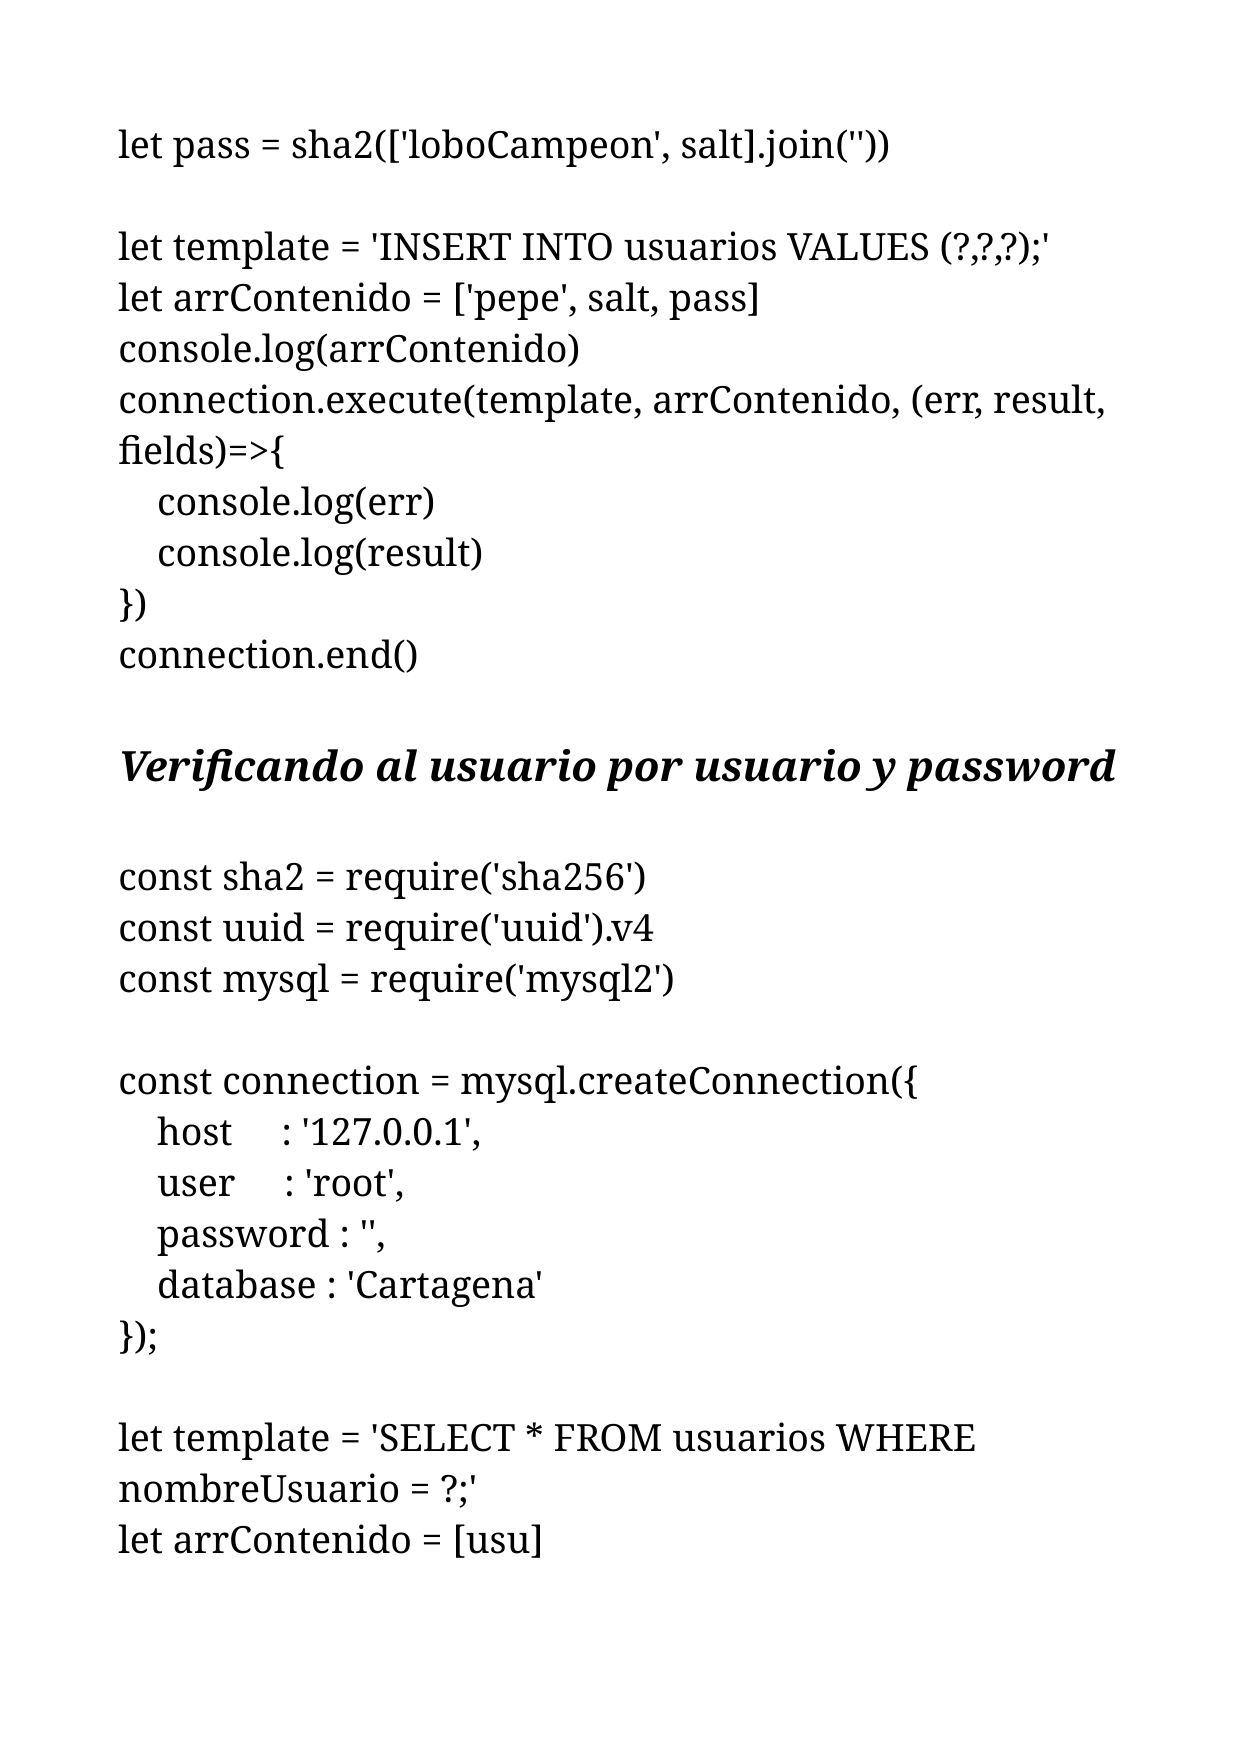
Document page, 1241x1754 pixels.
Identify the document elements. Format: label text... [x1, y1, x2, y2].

text }); [118, 1309, 1122, 1360]
text let arrContenido = [usu] [118, 1513, 1122, 1564]
text password : '', [118, 1207, 1122, 1258]
text const sha2 = require('sha256') [118, 850, 1122, 901]
text host : '127.0.0.1', [118, 1105, 1122, 1156]
text console.log(arrContenido) [118, 322, 1122, 373]
text Verificando al usuario por usuario y password [118, 736, 1122, 793]
text connection.execute(template, arrContenido, (err, result, fields)=>{ [118, 373, 1122, 475]
text let arrContenido = ['pepe', salt, pass] [118, 271, 1122, 322]
text const mysql = require('mysql2') [118, 952, 1122, 1003]
text }) [118, 577, 1122, 628]
text const connection = mysql.createConnection({ [118, 1054, 1122, 1105]
text connection.end() [118, 628, 1122, 679]
text let template = 'SELECT * FROM usuarios WHERE nombreUsuario = ?;' [118, 1411, 1122, 1513]
text console.log(result) [118, 526, 1122, 577]
text const uuid = require('uuid').v4 [118, 901, 1122, 952]
text let pass = sha2(['loboCampeon', salt].join('')) [118, 118, 1122, 169]
text let template = 'INSERT INTO usuarios VALUES (?,?,?);' [118, 220, 1122, 271]
text user : 'root', [118, 1156, 1122, 1207]
text database : 'Cartagena' [118, 1258, 1122, 1309]
text console.log(err) [118, 475, 1122, 526]
